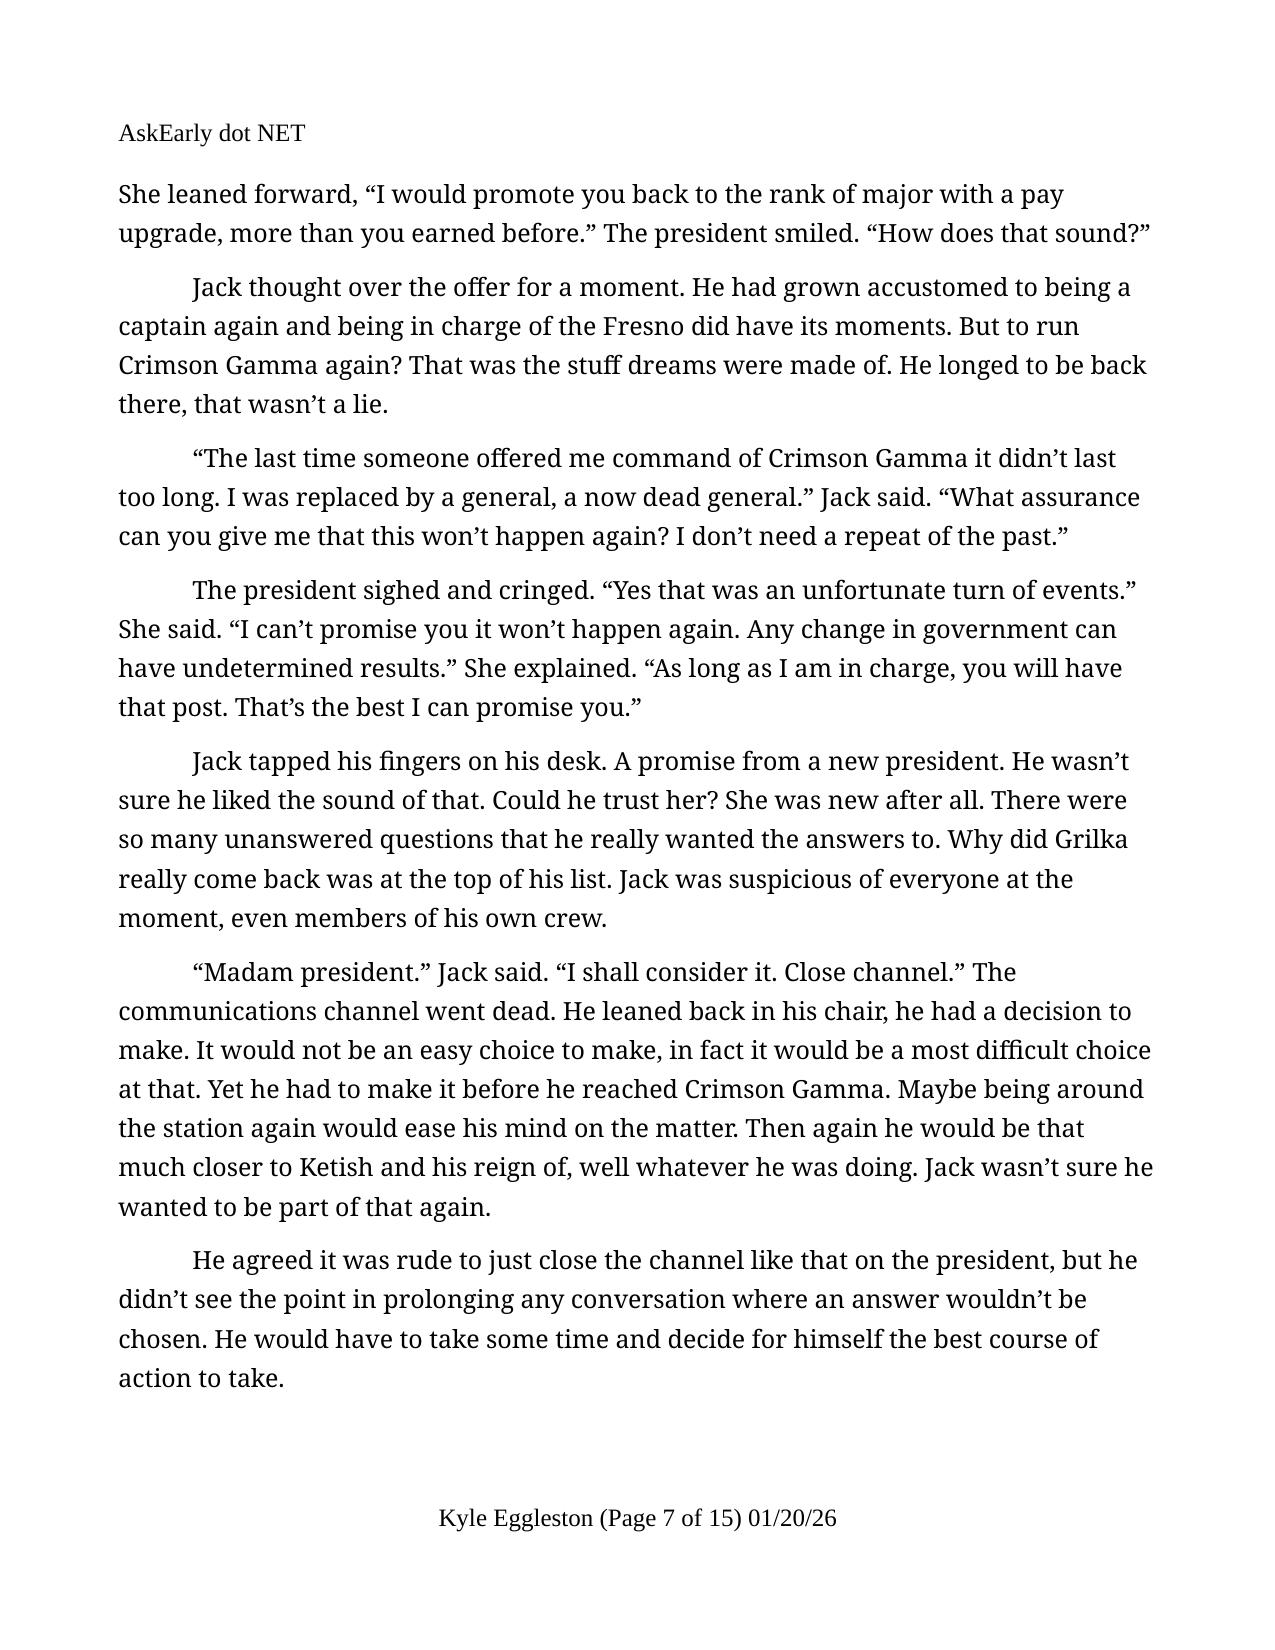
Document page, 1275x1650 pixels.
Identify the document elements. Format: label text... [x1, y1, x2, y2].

text “The last time someone offered me command of Crimson Gamma it didn’t last too long. I was replaced by a general, a now dead general.” Jack said. “What assurance can you give me that this won’t happen again? I don’t need a repeat of the past.” [118, 441, 1157, 553]
text The president sighed and cringed. “Yes that was an unfortunate turn of events.” She said. “I can’t promise you it won’t happen again. Any change in government can have undetermined results.” She explained. “As long as I am in charge, you will have that post. That’s the best I can promise you.” [118, 573, 1157, 724]
text He agreed it was rude to just close the channel like that on the president, but he didn’t see the point in prolonging any conversation where an answer wouldn’t be chosen. He would have to take some time and decide for himself the best course of action to take. [118, 1243, 1157, 1394]
text She leaned forward, “I would promote you back to the rank of major with a pay upgrade, more than you earned before.” The president smiled. “How does that sound?” [118, 176, 1157, 249]
text Jack tapped his fingers on his desk. A promise from a new president. He wasn’t sure he liked the sound of that. Could he trust her? She was new after all. There were so many unanswered questions that he really wanted the answers to. Why did Grilka really come back was at the top of his list. Jack was suspicious of everyone at the moment, even members of his own crew. [118, 744, 1157, 934]
text “Madam president.” Jack said. “I shall consider it. Close channel.” The communications channel went dead. He leaned back in his chair, he had a decision to make. It would not be an easy choice to make, in fact it would be a most difficult choice at that. Yet he had to make it before he reached Crimson Gamma. Maybe being around the station again would ease his mind on the matter. Then again he would be that much closer to Ketish and his reign of, well whatever he was doing. Jack wasn’t sure he wanted to be part of that again. [118, 954, 1157, 1223]
text Jack thought over the offer for a moment. He had grown accustomed to being a captain again and being in charge of the Fresno did have its moments. But to run Crimson Gamma again? That was the stuff dreams were made of. He longed to be back there, that wasn’t a lie. [118, 269, 1157, 421]
